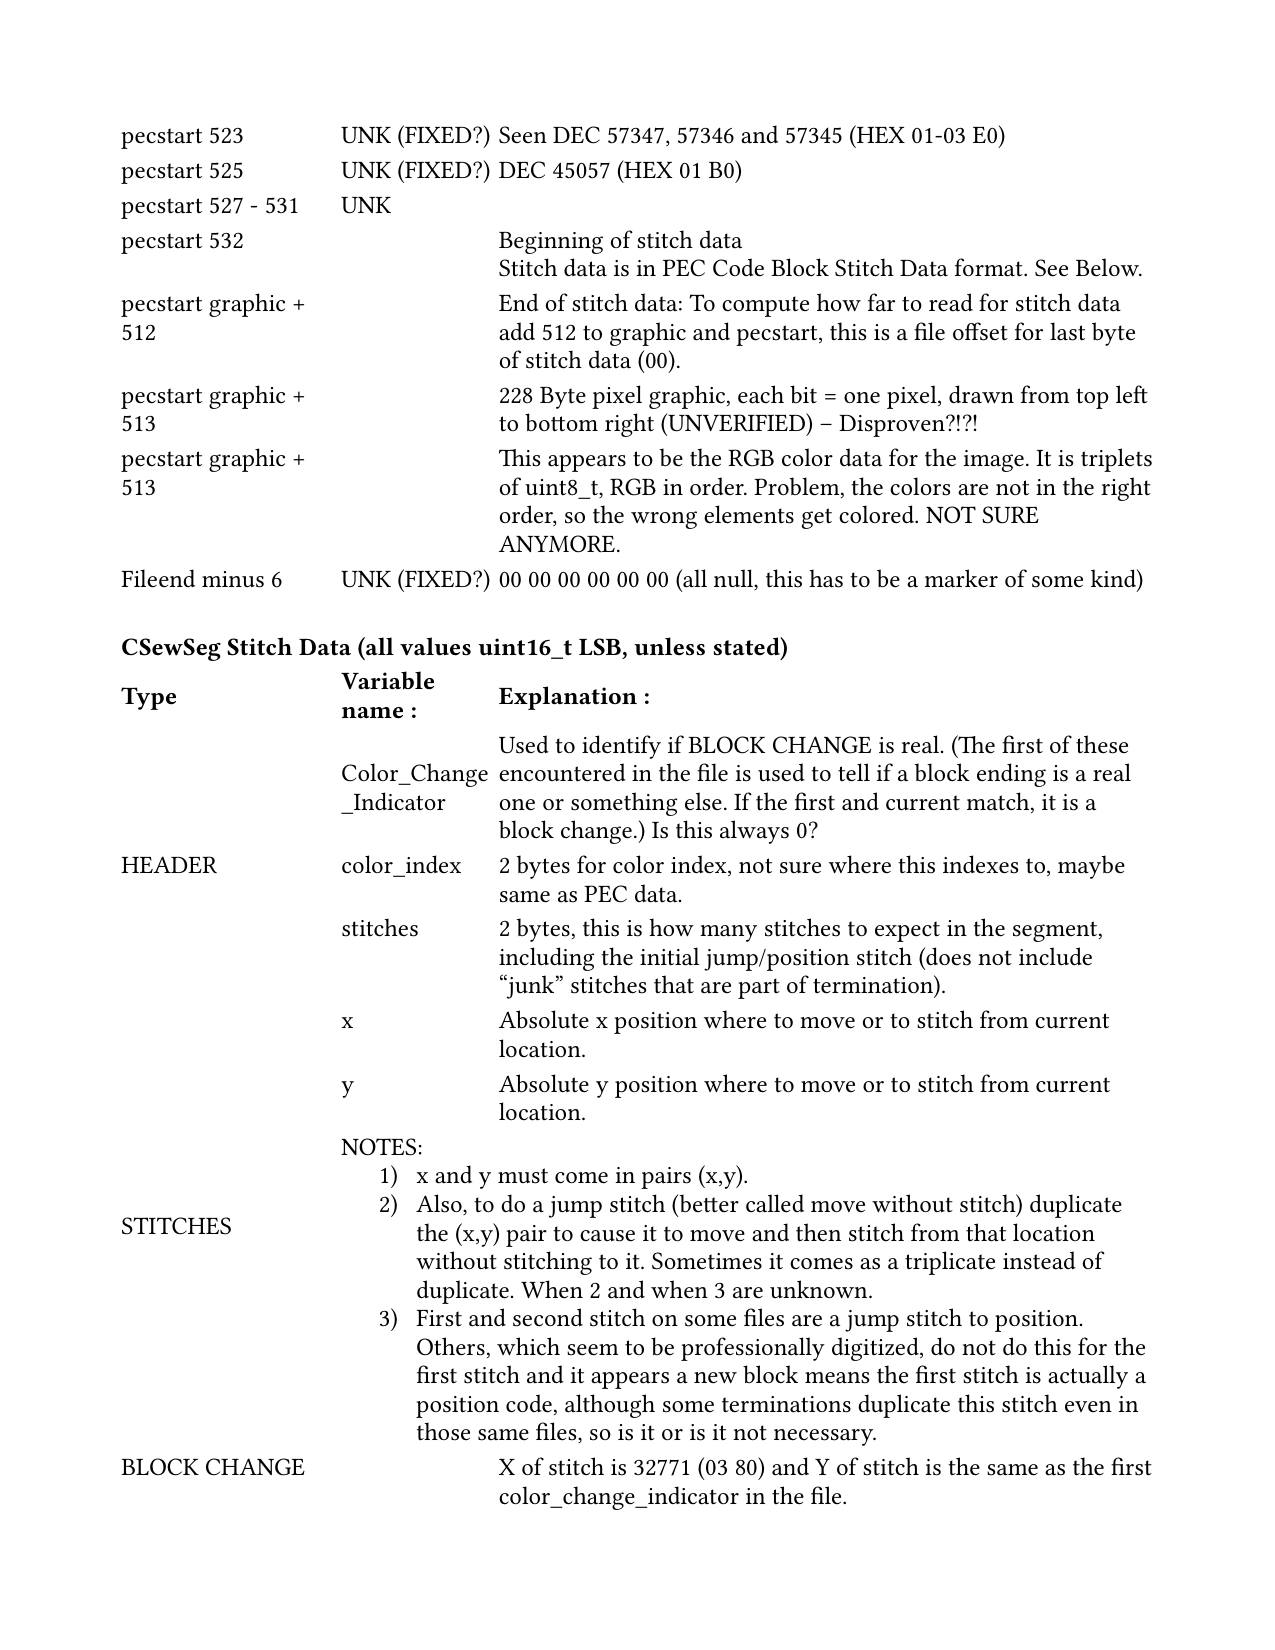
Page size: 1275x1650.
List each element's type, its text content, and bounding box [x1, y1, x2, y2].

table_cell x [338, 1003, 495, 1067]
table_header CSewSeg Stitch Data (all values uint16_t LSB, unless stated) [118, 630, 1157, 664]
table_cell 00 00 00 00 00 00 (all null, this has to be a marker of some kind) [495, 561, 1157, 596]
table_cell pecstart graphic + 513 [118, 441, 338, 561]
table_cell [338, 1450, 495, 1513]
table_cell pecstart 532 [118, 223, 338, 286]
table_cell pecstart 527 - 531 [118, 188, 338, 222]
table_cell This appears to be the RGB color data for the image. It is triplets of uint8_t, RGB in order. Problem, the colors are not in the right order, so the wrong elements get colored. NOT SURE ANYMORE. [495, 441, 1157, 561]
table_cell UNK (FIXED?) [338, 153, 495, 188]
table_cell Fileend minus 6 [118, 561, 338, 596]
table_cell 228 Byte pixel graphic, each bit = one pixel, drawn from top left to bottom right (UNVERIFIED) – Disproven?!?! [495, 378, 1157, 441]
table_cell [338, 378, 495, 441]
table_cell NOTES: x and y must come in pairs (x,y). Also, to do a jump stitch (better called move without stitch) duplicate the (x,y) pair to cause it to move and then stitch from that location without stitching to it. Sometimes it comes as a triplicate instead of duplicate. When 2 and when 3 are unknown. First and second stitch on some files are a jump stitch to position. Others, which seem to be professionally digitized, do not do this for the first stitch and it appears a new block means the first stitch is actually a position code, although some terminations duplicate this stitch even in those same files, so is it or is it not necessary. [338, 1130, 1157, 1450]
table_cell Explanation : [495, 664, 1157, 728]
table_cell 2 bytes, this is how many stitches to expect in the segment, including the initial jump/position stitch (does not include “junk” stitches that are part of termination). [495, 911, 1157, 1003]
table_cell UNK [338, 188, 495, 222]
table_cell Absolute y position where to move or to stitch from current location. [495, 1067, 1157, 1130]
table_cell 2 bytes for color index, not sure where this indexes to, maybe same as PEC data. [495, 848, 1157, 911]
table_cell stitches [338, 911, 495, 1003]
table_cell [338, 286, 495, 378]
table_cell Variable name : [338, 664, 495, 728]
table_cell [338, 441, 495, 561]
table_cell y [338, 1067, 495, 1130]
table_cell DEC 45057 (HEX 01 B0) [495, 153, 1157, 188]
table_cell HEADER [118, 728, 338, 1003]
table_cell X of stitch is 32771 (03 80) and Y of stitch is the same as the first color_change_indicator in the file. [495, 1450, 1157, 1513]
table_cell pecstart 523 [118, 118, 338, 153]
table_cell BLOCK CHANGE [118, 1450, 338, 1513]
table_cell pecstart graphic + 512 [118, 286, 338, 378]
table_cell Absolute x position where to move or to stitch from current location. [495, 1003, 1157, 1067]
table_cell Used to identify if BLOCK CHANGE is real. (The first of these encountered in the file is used to tell if a block ending is a real one or something else. If the first and current match, it is a block change.) Is this always 0? [495, 728, 1157, 848]
table_cell Beginning of stitch data Stitch data is in PEC Code Block Stitch Data format. See Below. [495, 223, 1157, 286]
table_cell color_index [338, 848, 495, 911]
table_cell pecstart graphic + 513 [118, 378, 338, 441]
table_cell Type [118, 664, 338, 728]
table_cell [495, 188, 1157, 222]
table_cell UNK (FIXED?) [338, 118, 495, 153]
table_cell End of stitch data: To compute how far to read for stitch data add 512 to graphic and pecstart, this is a file offset for last byte of stitch data (00). [495, 286, 1157, 378]
table_cell STITCHES [118, 1003, 338, 1450]
table_cell pecstart 525 [118, 153, 338, 188]
table_cell [338, 223, 495, 286]
table_cell UNK (FIXED?) [338, 561, 495, 596]
table_cell Color_Change_Indicator [338, 728, 495, 848]
table_cell Seen DEC 57347, 57346 and 57345 (HEX 01-03 E0) [495, 118, 1157, 153]
